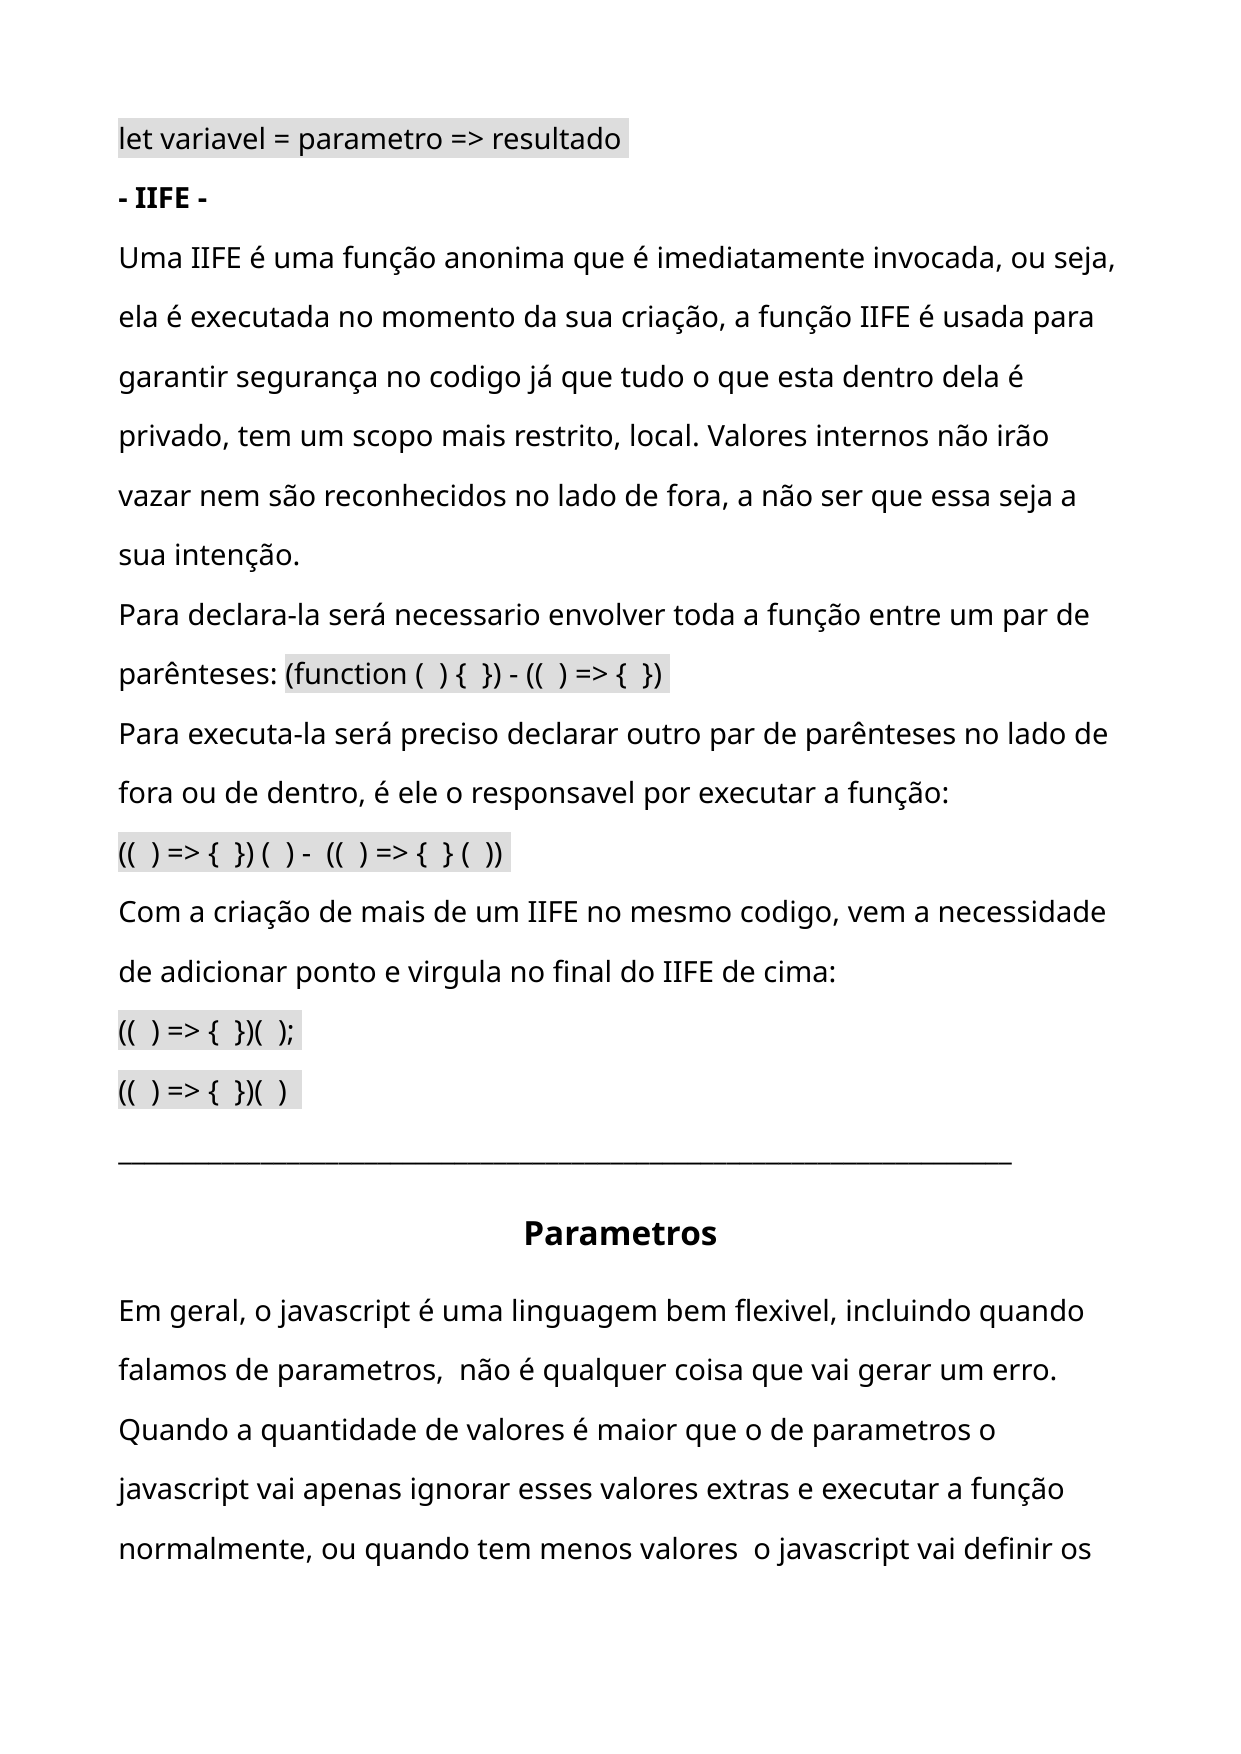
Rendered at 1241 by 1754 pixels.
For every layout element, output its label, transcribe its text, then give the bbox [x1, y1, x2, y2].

text Para executa-la será preciso declarar outro par de parênteses no lado de fora ou de dentro, é ele o responsavel por executar a função: [118, 713, 1122, 812]
text - IIFE - [118, 178, 1122, 217]
text Em geral, o javascript é uma linguagem bem flexivel, incluindo quando falamos de parametros, não é qualquer coisa que vai gerar um erro. Quando a quantidade de valores é maior que o de parametros o javascript vai apenas ignorar esses valores extras e executar a função normalmente, ou quando tem menos valores o javascript vai definir os [118, 1290, 1122, 1568]
text Com a criação de mais de um IIFE no mesmo codigo, vem a necessidade de adicionar ponto e virgula no final do IIFE de cima: [118, 891, 1122, 991]
text _____________________________________________________________________ [118, 1129, 1122, 1169]
text Para declara-la será necessario envolver toda a função entre um par de parênteses: (function ( ) { }) - (( ) => { }) [118, 594, 1122, 693]
text (( ) => { }) ( ) - (( ) => { } ( )) [118, 832, 1122, 872]
text (( ) => { })( ); [118, 1010, 1122, 1050]
text (( ) => { })( ) [118, 1070, 1122, 1109]
subtitle Parametros [118, 1209, 1122, 1255]
text let variavel = parametro => resultado [118, 118, 1122, 158]
text Uma IIFE é uma função anonima que é imediatamente invocada, ou seja, ela é executada no momento da sua criação, a função IIFE é usada para garantir segurança no codigo já que tudo o que esta dentro dela é privado, tem um scopo mais restrito, local. Valores internos não irão vazar nem são reconhecidos no lado de fora, a não ser que essa seja a sua intenção. [118, 237, 1122, 574]
